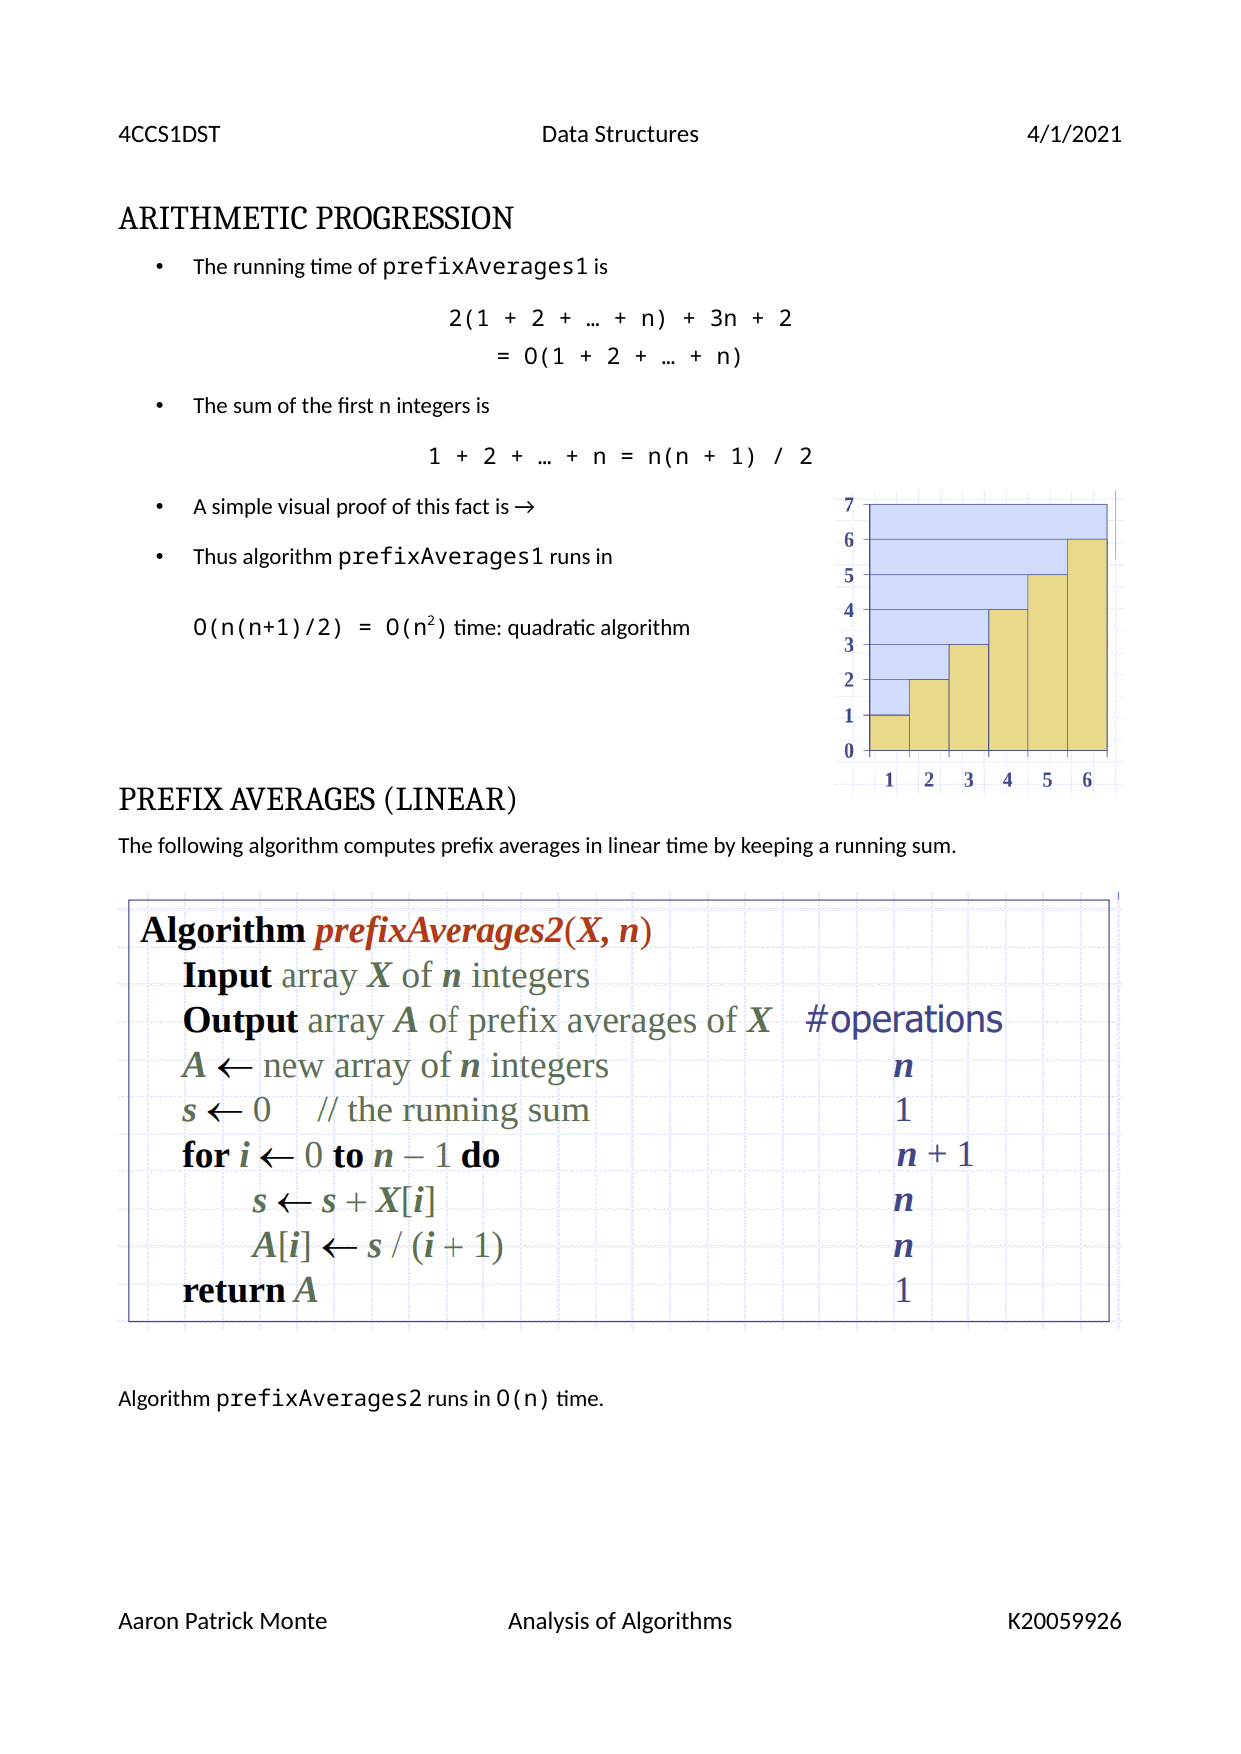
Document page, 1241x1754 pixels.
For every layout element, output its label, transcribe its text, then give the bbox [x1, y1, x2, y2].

list The running time of prefixAverages1 is [156, 250, 1122, 281]
text 2(1 + 2 + … + n) + 3n + 2 = O(1 + 2 + … + n) [118, 302, 1122, 371]
text The following algorithm computes prefix averages in linear time by keeping a running sum. [118, 831, 1122, 859]
list A simple visual proof of this fact is → [156, 492, 834, 520]
picture [118, 892, 1123, 1329]
list Thus algorithm prefixAverages1 runs in O(n(n+1)/2) = O(n2) time: quadratic algorithm [156, 540, 834, 642]
text Algorithm prefixAverages2 runs in O(n) time. [118, 1382, 1122, 1413]
text 1 + 2 + … + n = n(n + 1) / 2 [118, 440, 1122, 471]
picture [834, 490, 1125, 795]
list The sum of the first n integers is [156, 392, 1122, 420]
subtitle Arithmetic progression [118, 199, 1122, 237]
subtitle Prefix averages (linear) [118, 780, 1122, 819]
